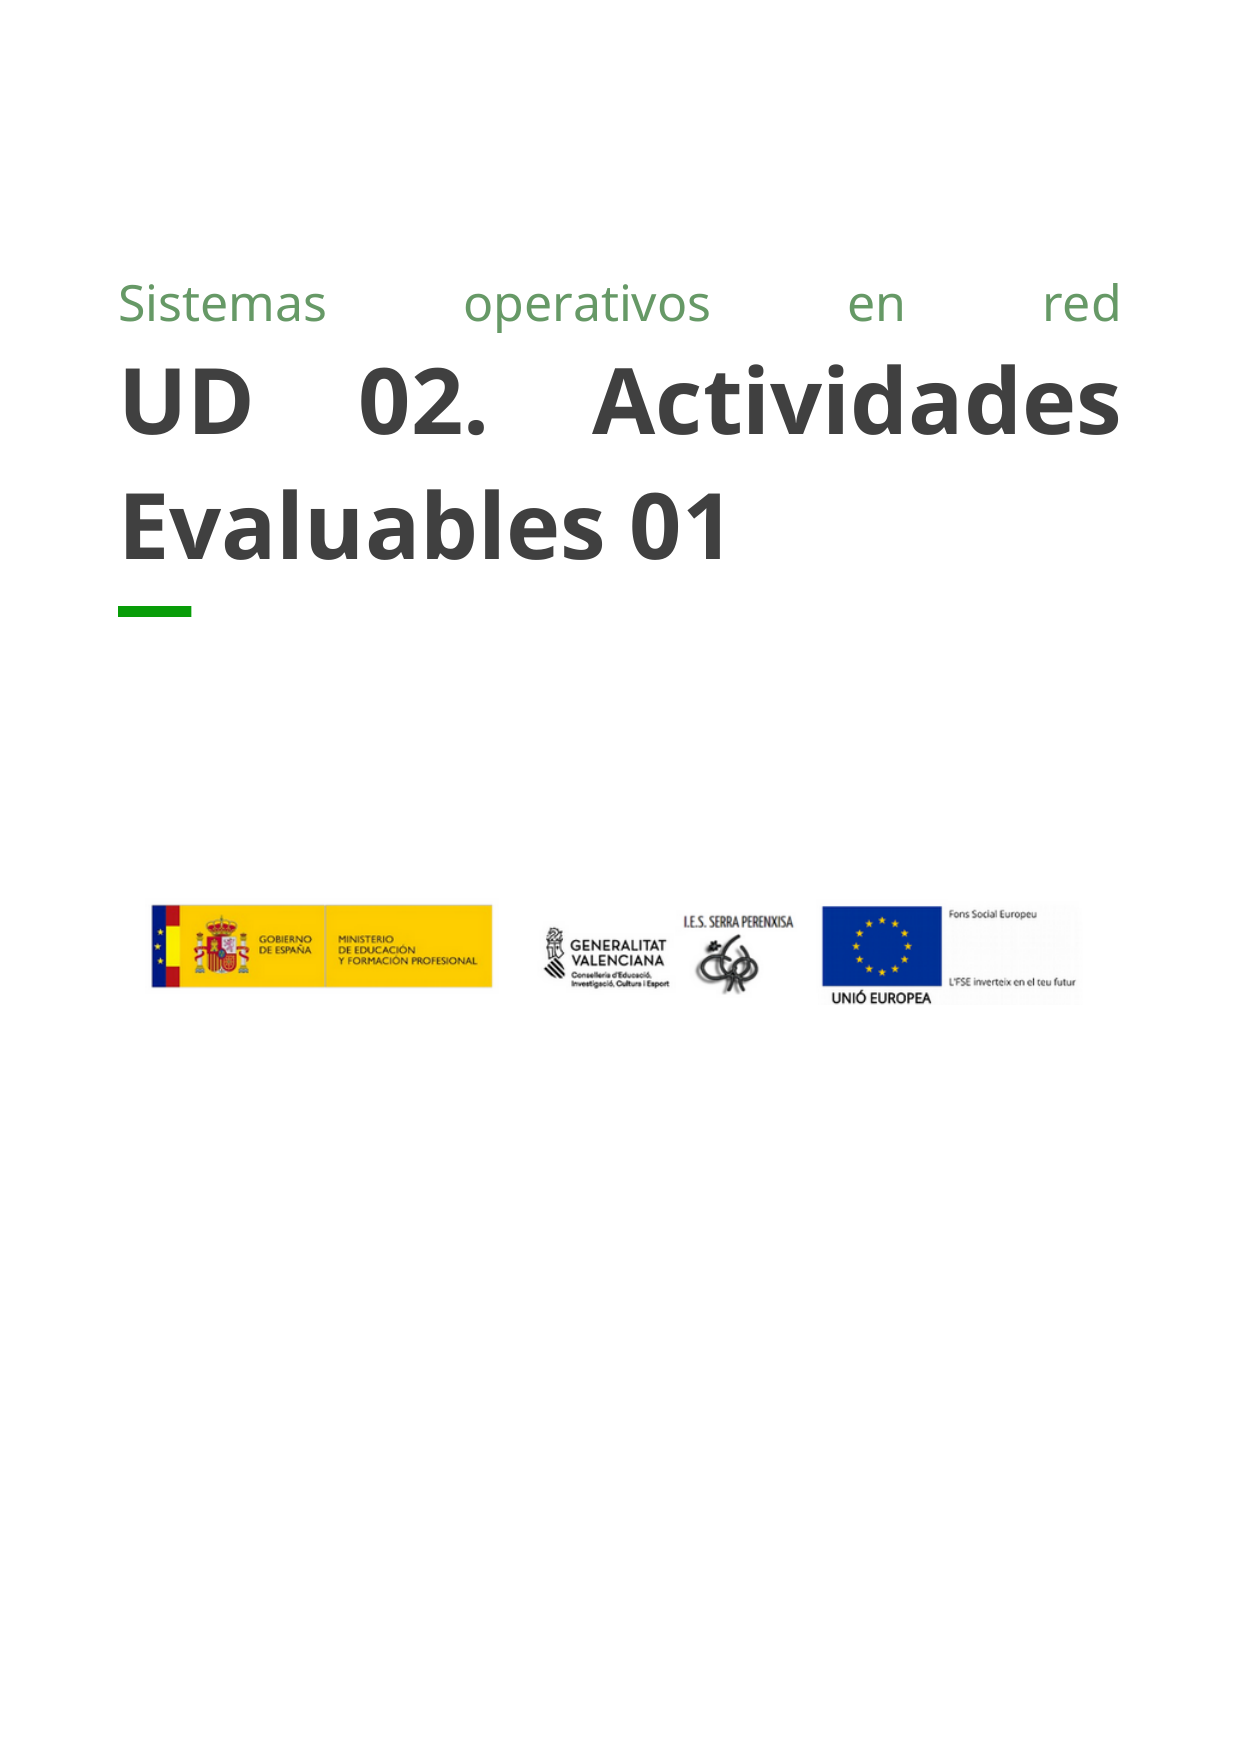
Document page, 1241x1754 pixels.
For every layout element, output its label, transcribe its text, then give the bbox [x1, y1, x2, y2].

picture [118, 885, 1123, 1005]
title Sistemas operativos en red UD 02. Actividades Evaluables 01 [118, 268, 1122, 586]
picture [118, 606, 192, 617]
